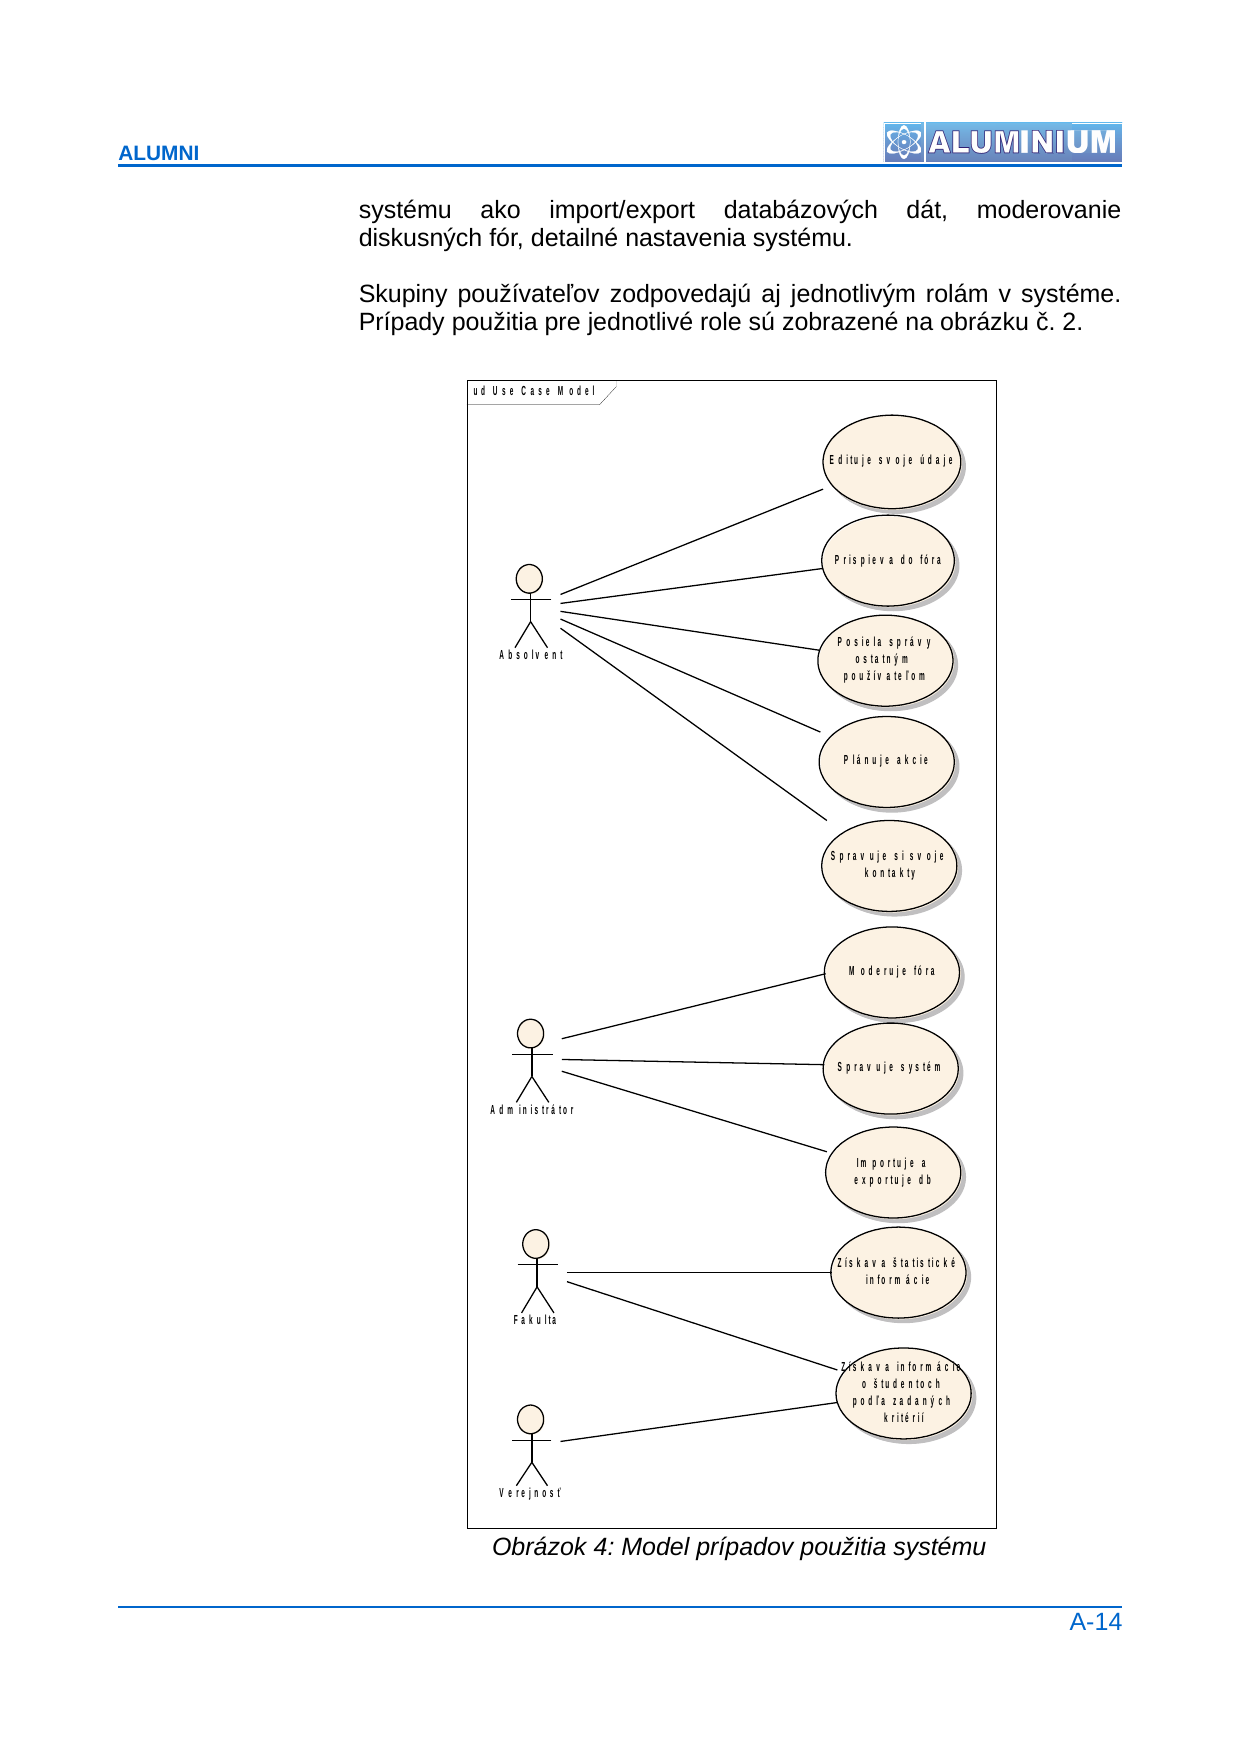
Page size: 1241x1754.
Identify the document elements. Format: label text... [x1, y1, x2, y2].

text systému ako import/export databázových dát, moderovanie diskusných fór, detailné nastavenia systému. [358, 196, 1122, 252]
text Obrázok 4: Model prípadov použitia systému [463, 376, 1017, 1560]
text Skupiny používateľov zodpovedajú aj jednotlivým rolám v systéme. Prípady použitia pre jednotlivé role sú zobrazené na obrázku č. 2. [358, 280, 1122, 336]
